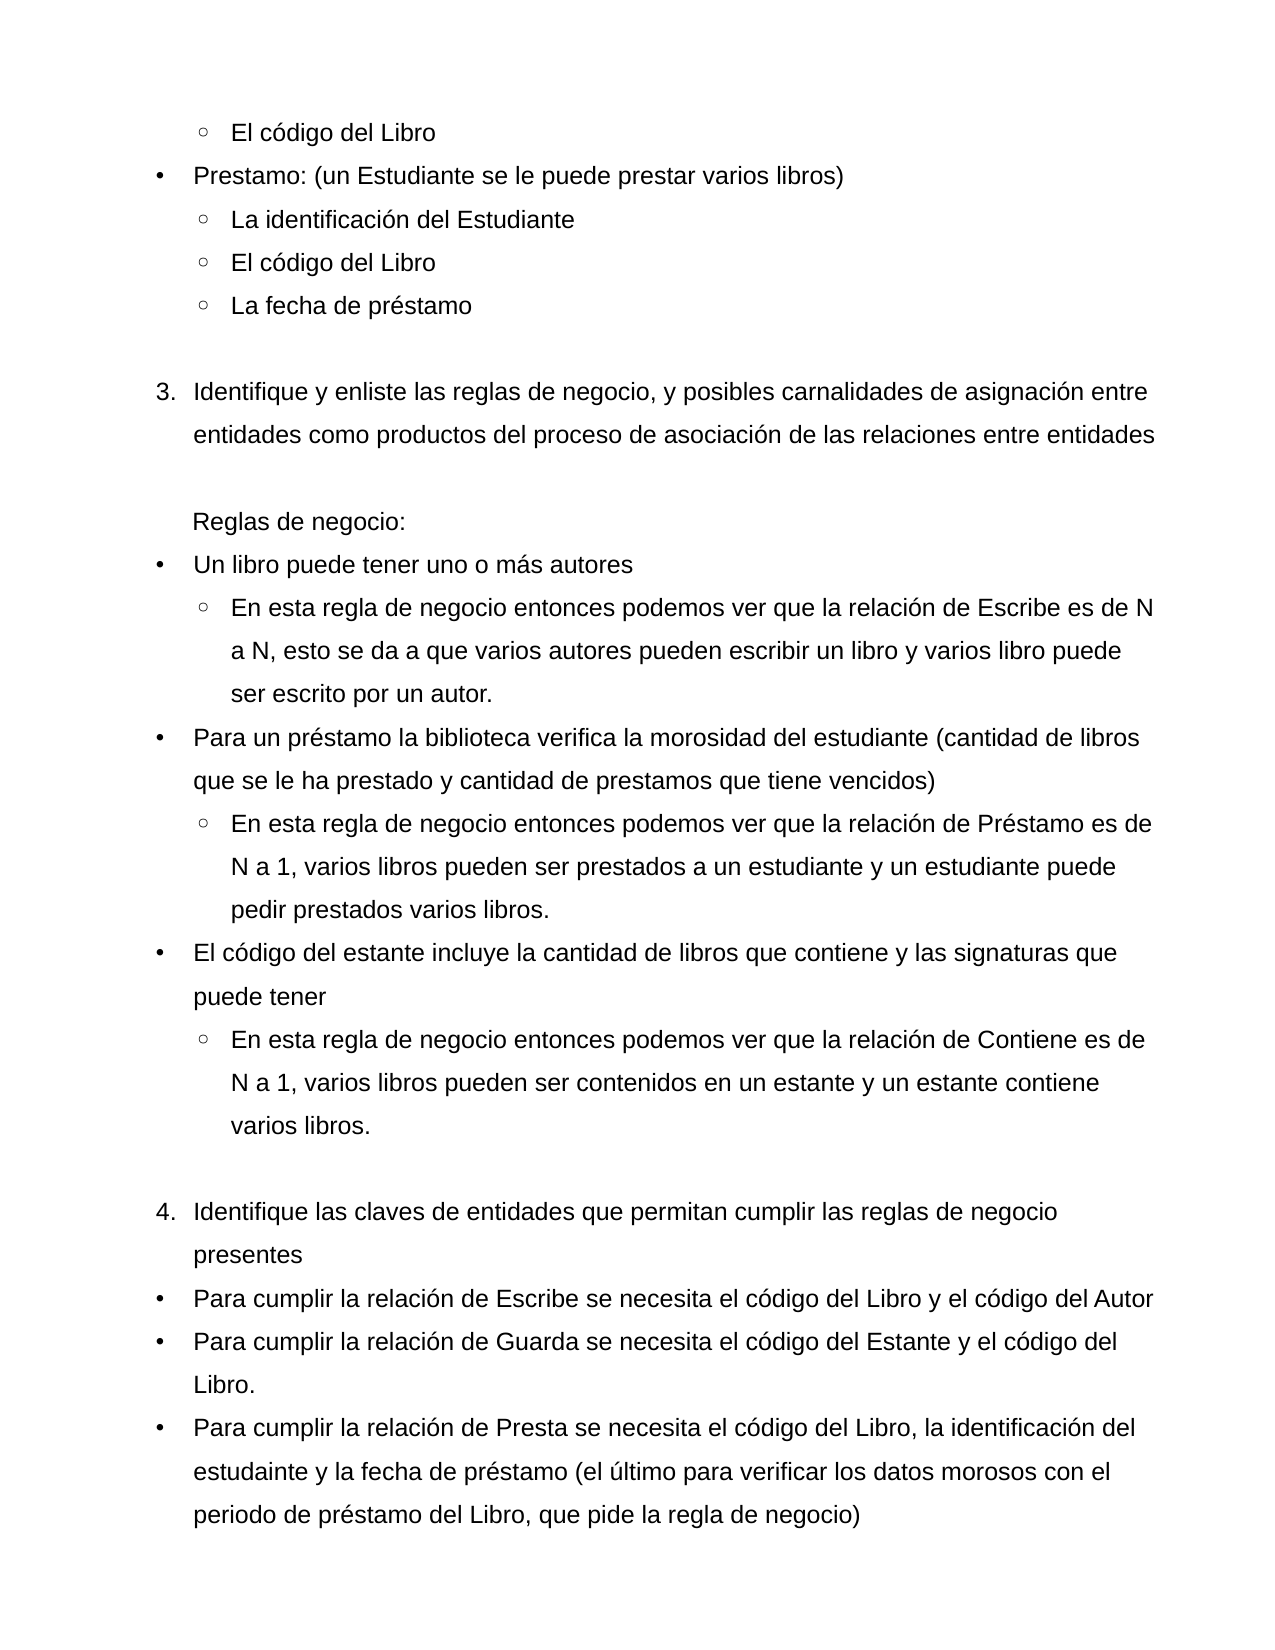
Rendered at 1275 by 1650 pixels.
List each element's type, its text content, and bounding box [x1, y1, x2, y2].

list En esta regla de negocio entonces podemos ver que la relación de Escribe es de N a N, esto se da a que varios autores pueden escribir un libro y varios libro puede ser escrito por un autor. [193, 593, 1157, 708]
list El código del estante incluye la cantidad de libros que contiene y las signaturas que puede tener [156, 938, 1157, 1010]
list Un libro puede tener uno o más autores [156, 550, 1157, 579]
list Para cumplir la relación de Presta se necesita el código del Libro, la identificación del estudainte y la fecha de préstamo (el último para verificar los datos morosos con el periodo de préstamo del Libro, que pide la regla de negocio) [156, 1413, 1157, 1528]
list Para cumplir la relación de Escribe se necesita el código del Libro y el código del Autor [156, 1284, 1157, 1312]
list Identifique y enliste las reglas de negocio, y posibles carnalidades de asignación entre entidades como productos del proceso de asociación de las relaciones entre entidades [156, 377, 1157, 449]
list La fecha de préstamo [193, 291, 1157, 320]
list En esta regla de negocio entonces podemos ver que la relación de Contiene es de N a 1, varios libros pueden ser contenidos en un estante y un estante contiene varios libros. [193, 1025, 1157, 1140]
list En esta regla de negocio entonces podemos ver que la relación de Préstamo es de N a 1, varios libros pueden ser prestados a un estudiante y un estudiante puede pedir prestados varios libros. [193, 809, 1157, 924]
text Reglas de negocio: [118, 507, 1157, 536]
list Para cumplir la relación de Guarda se necesita el código del Estante y el código del Libro. [156, 1327, 1157, 1399]
list El código del Libro [193, 248, 1157, 277]
list La identificación del Estudiante [193, 204, 1157, 233]
list Prestamo: (un Estudiante se le puede prestar varios libros) [156, 161, 1157, 190]
list Identifique las claves de entidades que permitan cumplir las reglas de negocio presentes [156, 1197, 1157, 1269]
list Para un préstamo la biblioteca verifica la morosidad del estudiante (cantidad de libros que se le ha prestado y cantidad de prestamos que tiene vencidos) [156, 723, 1157, 794]
list El código del Libro [193, 118, 1157, 147]
